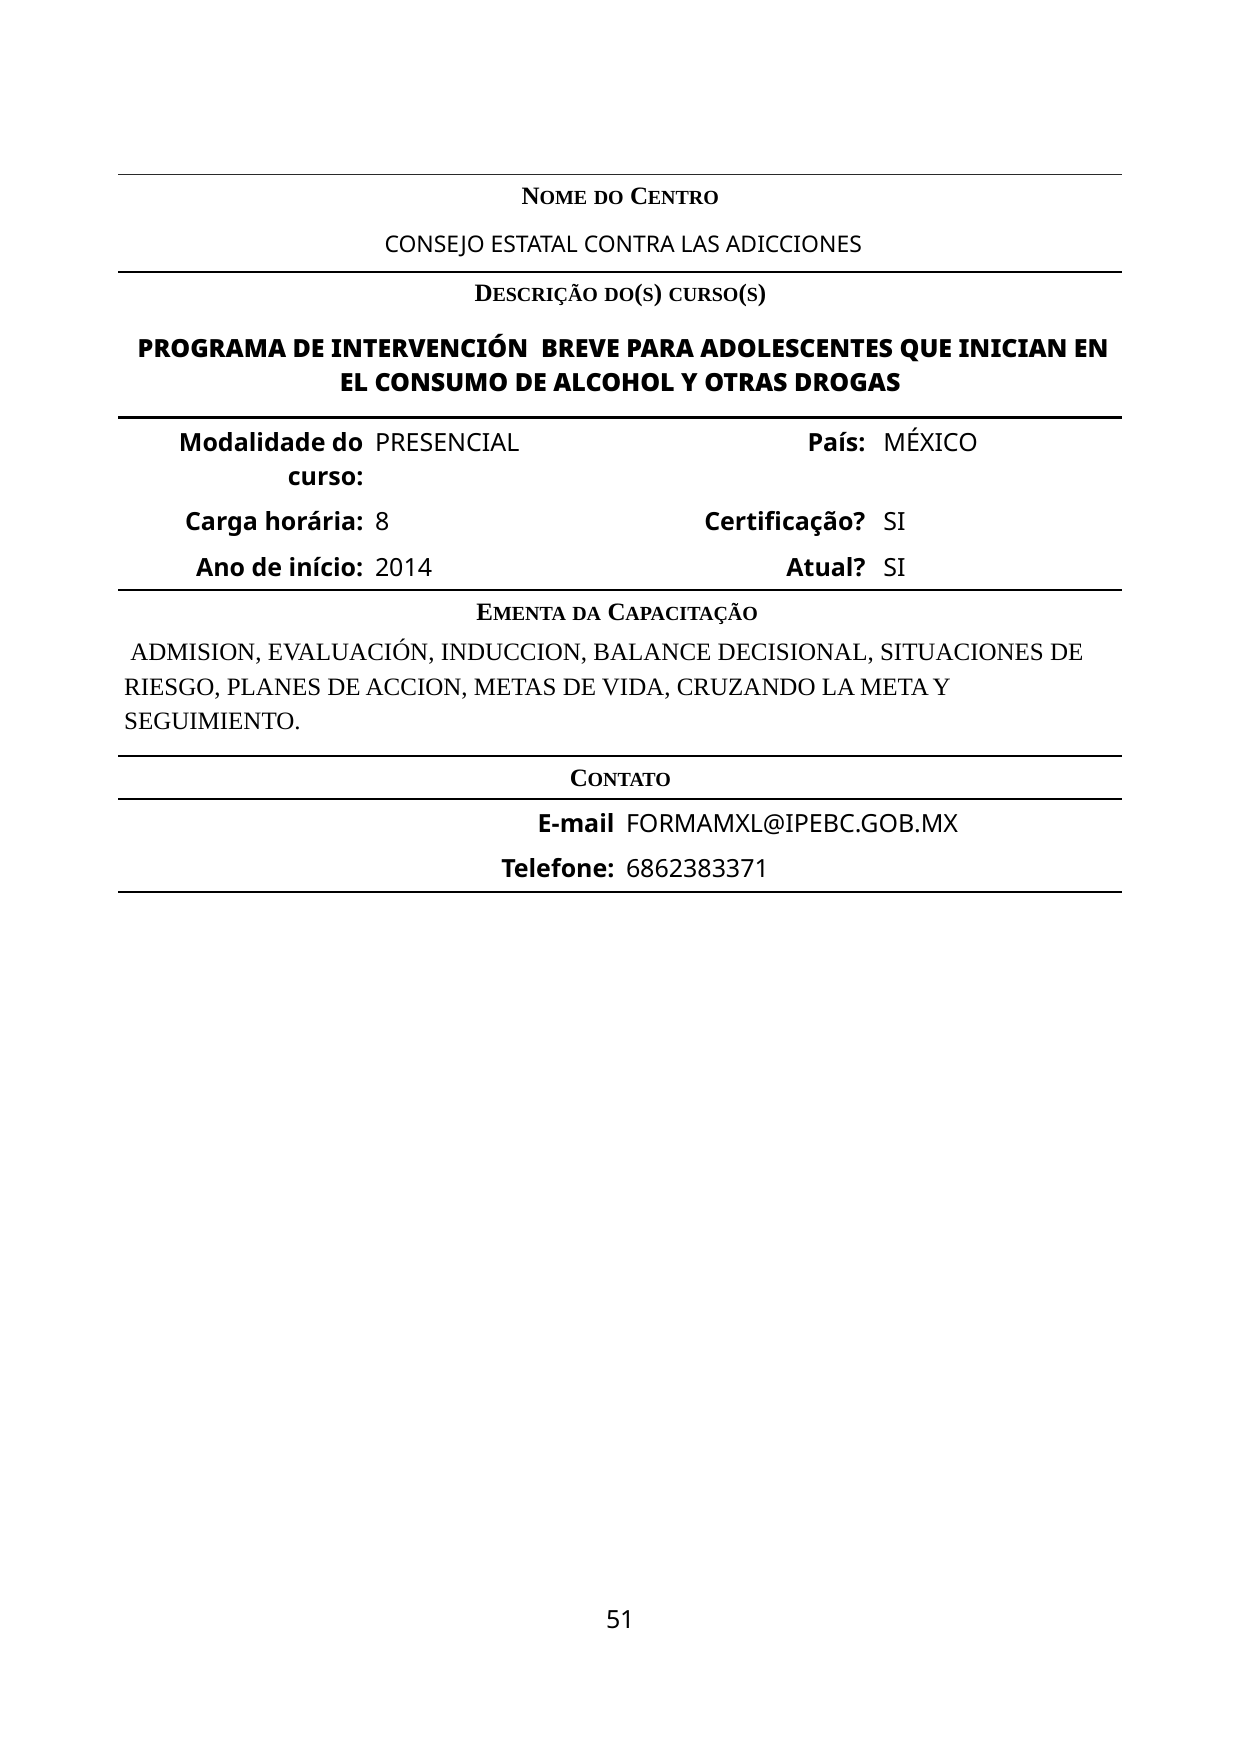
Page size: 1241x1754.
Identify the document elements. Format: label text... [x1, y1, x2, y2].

table_header Nome do Centro [118, 176, 1122, 216]
table_cell Ano de início: [118, 544, 369, 589]
table_cell Atual? [620, 544, 871, 589]
table_cell 2014 [369, 544, 620, 589]
table_cell MÉXICO [871, 419, 1122, 498]
table_cell Descrição do(s) curso(s) [118, 273, 1122, 313]
table_cell CONSEJO ESTATAL CONTRA LAS ADICCIONES [118, 216, 1122, 271]
table_cell Ementa da Capacitação [118, 591, 1122, 631]
table_cell SI [871, 544, 1122, 589]
table_cell E-mail [118, 800, 620, 845]
table_cell País: [620, 419, 871, 498]
table_cell SI [871, 498, 1122, 544]
table_cell Modalidade do curso: [118, 419, 369, 498]
table_cell Carga horária: [118, 498, 369, 544]
table_cell ADMISION, EVALUACIÓN, INDUCCION, BALANCE DECISIONAL, SITUACIONES DE RIESGO, PLANES DE ACCION, METAS DE VIDA, CRUZANDO LA META Y SEGUIMIENTO. [118, 631, 1122, 755]
table_cell Telefone: [118, 845, 620, 891]
table_cell Contato [118, 757, 1122, 797]
table_cell 8 [369, 498, 620, 544]
table_cell PROGRAMA DE INTERVENCIÓN BREVE PARA ADOLESCENTES QUE INICIAN EN EL CONSUMO DE ALCOHOL Y OTRAS DROGAS [118, 313, 1122, 416]
table_cell PRESENCIAL [369, 419, 620, 498]
table_cell 6862383371 [620, 845, 1122, 891]
table_cell Certificação? [620, 498, 871, 544]
table_cell FORMAMXL@IPEBC.GOB.MX [620, 800, 1122, 845]
